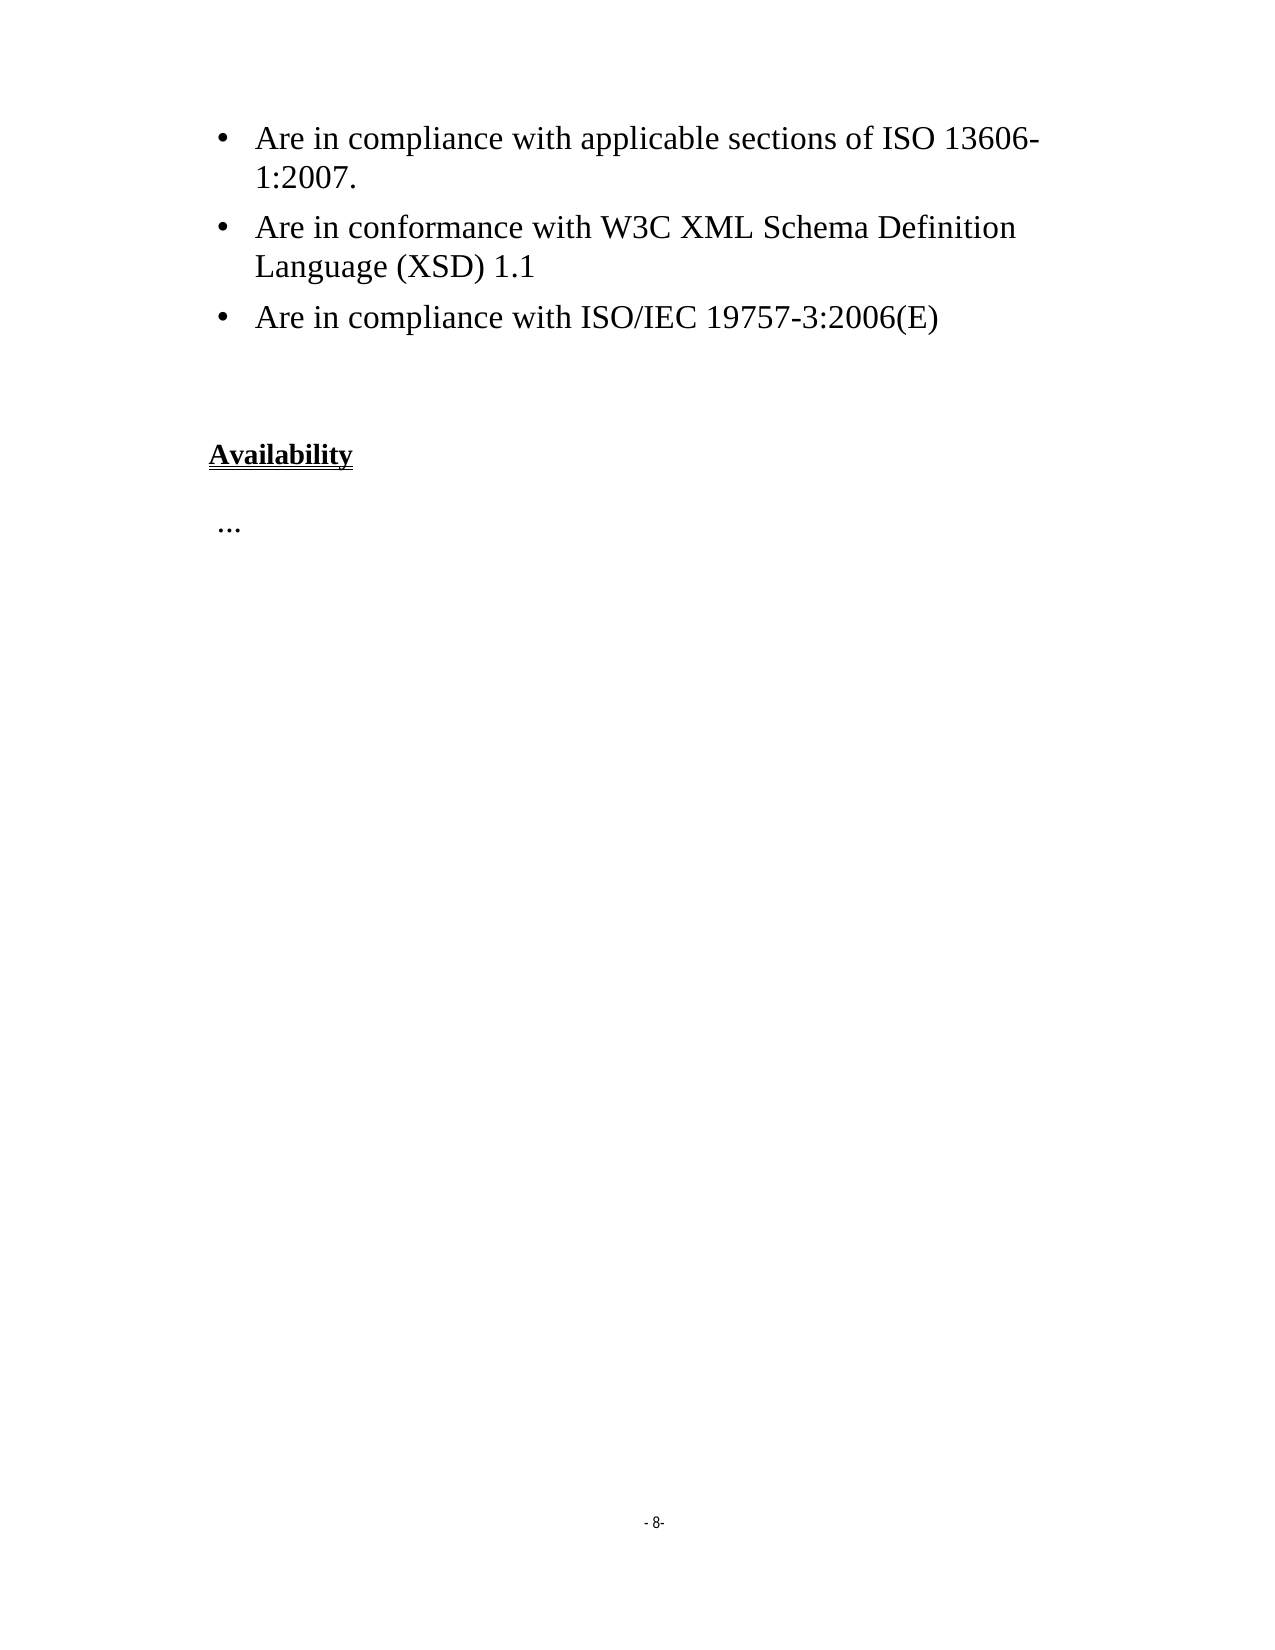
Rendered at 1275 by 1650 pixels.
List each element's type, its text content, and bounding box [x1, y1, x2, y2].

text ... [150, 501, 1125, 539]
list Are in compliance with ISO/IEC 19757-3:2006(E) [217, 297, 1125, 335]
list Are in conformance with W3C XML Schema Definition Language (XSD) 1.1 [217, 207, 1125, 284]
list Are in compliance with applicable sections of ISO 13606-1:2007. [217, 118, 1125, 195]
subtitle Availability [150, 437, 1125, 471]
